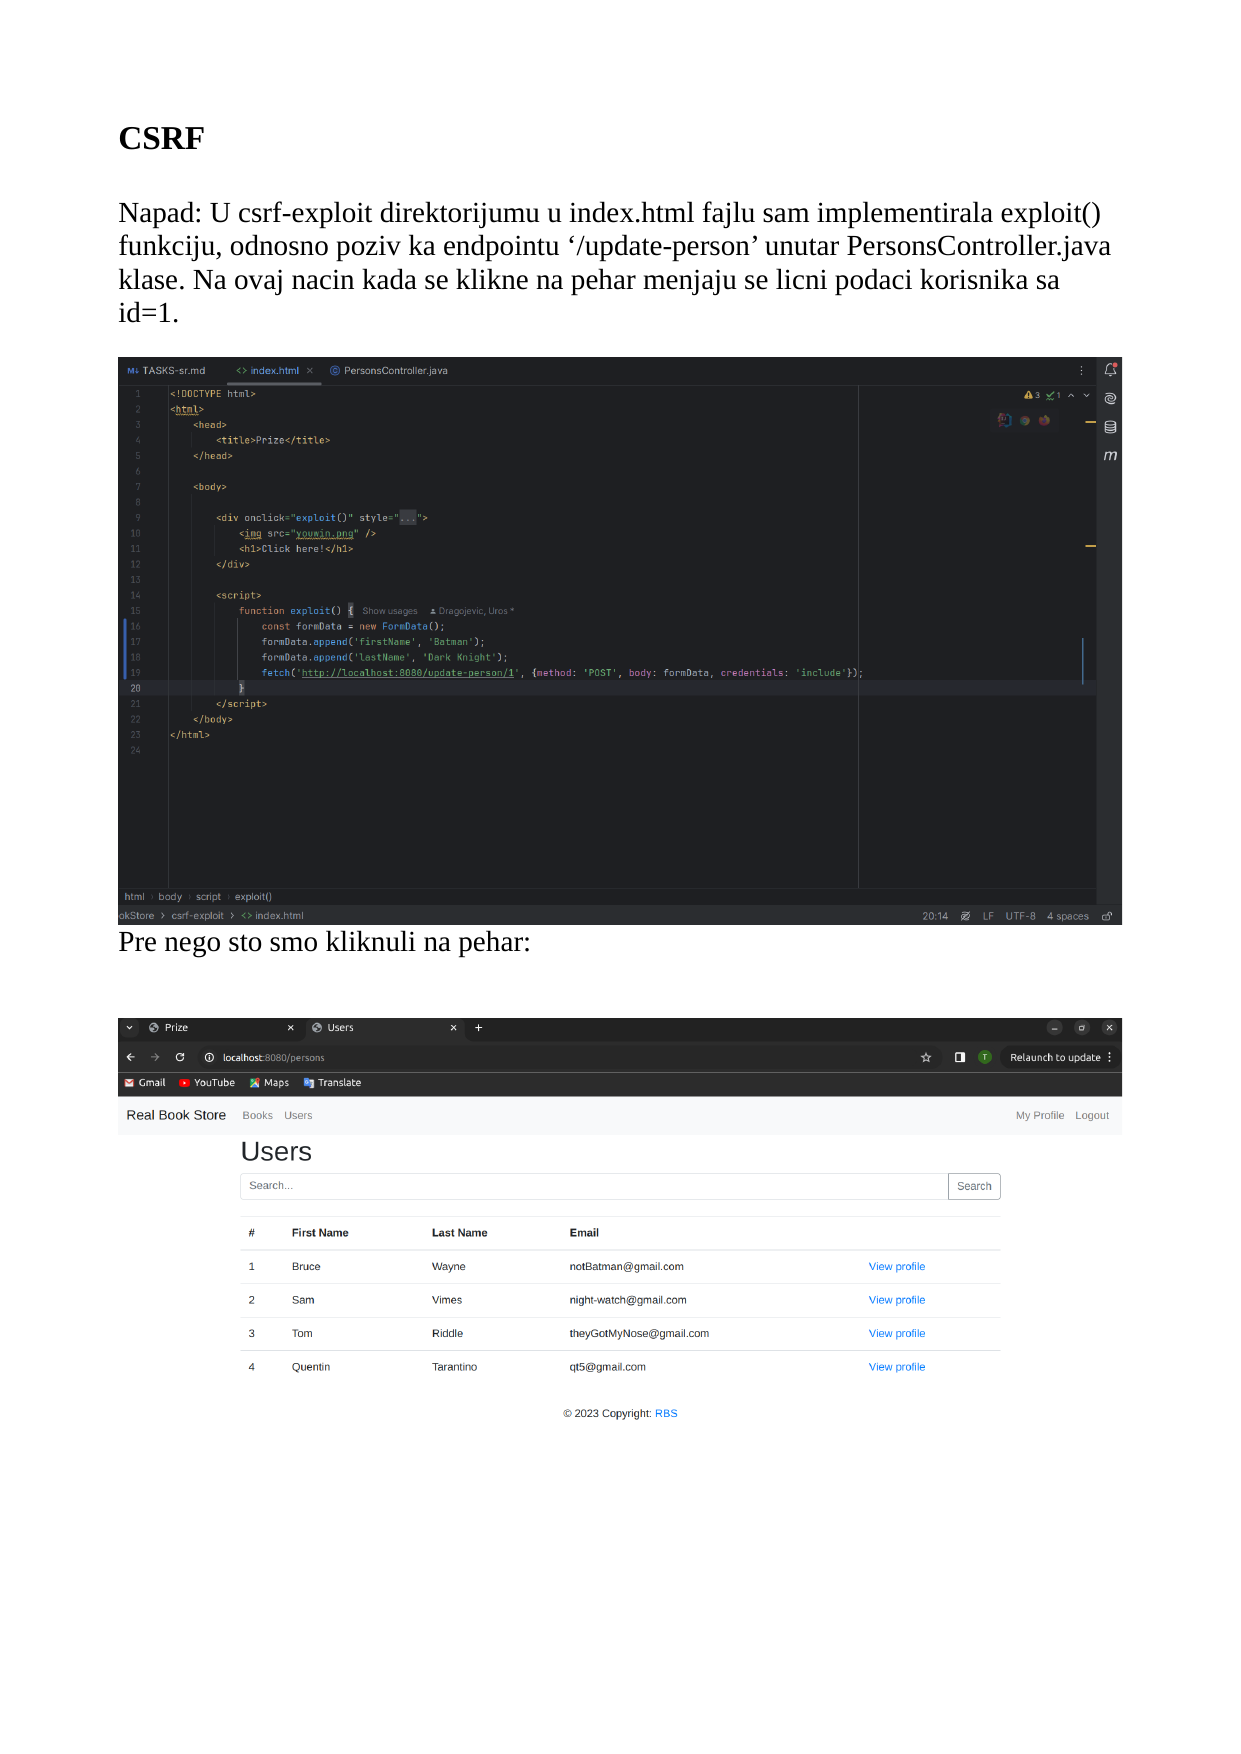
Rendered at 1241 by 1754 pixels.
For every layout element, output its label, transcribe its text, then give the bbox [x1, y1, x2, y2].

text Pre nego sto smo kliknuli na pehar: [118, 925, 1122, 958]
text CSRF [118, 118, 1122, 156]
picture [118, 357, 1123, 925]
text Napad: U csrf-exploit direktorijumu u index.html fajlu sam implementirala exploit() funkciju, odnosno poziv ka endpointu ‘/update-person’ unutar PersonsController.java klase. Na ovaj nacin kada se klikne na pehar menjaju se licni podaci korisnika sa id=1. [118, 195, 1122, 329]
picture [118, 1018, 1123, 1585]
